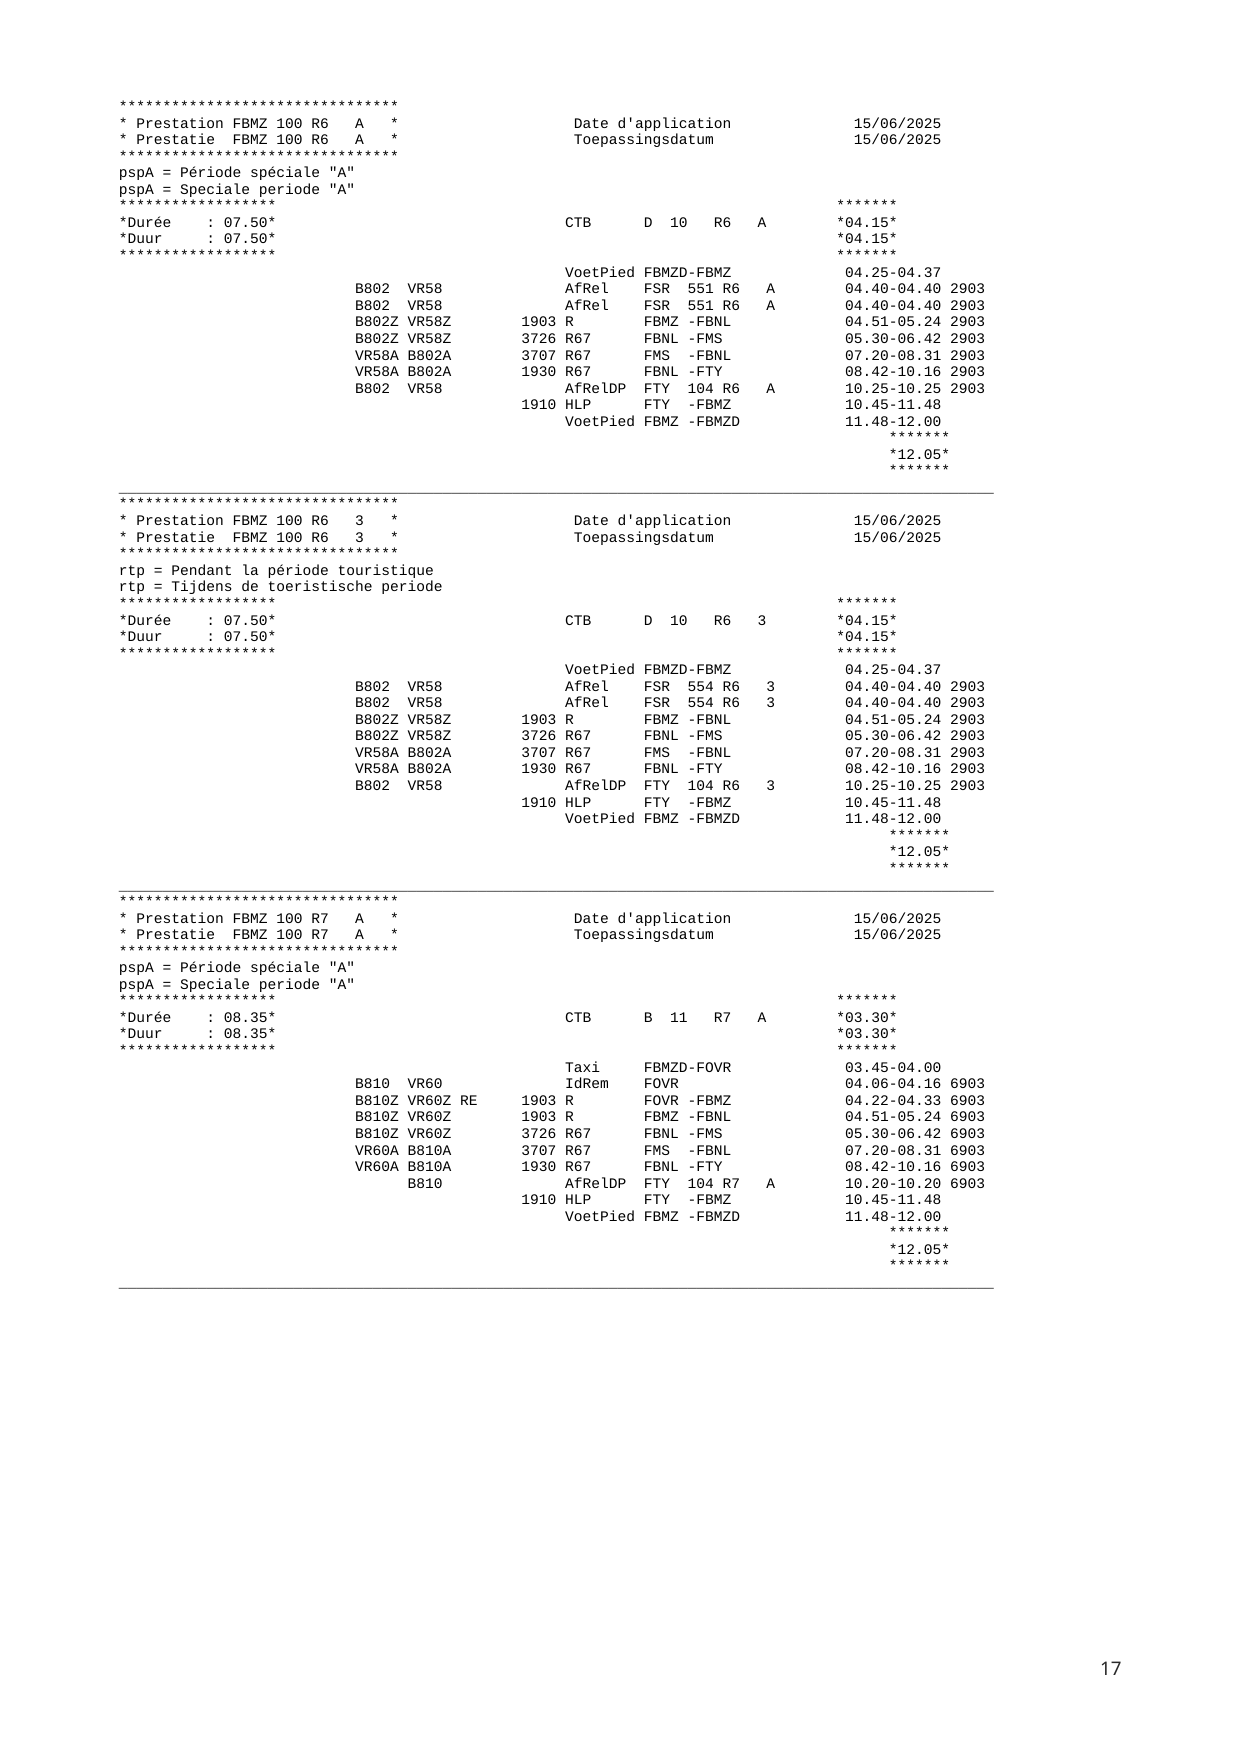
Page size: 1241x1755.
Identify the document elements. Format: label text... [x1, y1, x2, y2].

text ******************************** * Prestation FBMZ 100 R6 3 * Date d'application 15/06/2025 * Prestatie FBMZ 100 R6 3 * Toepassingsdatum 15/06/2025 ******************************** rtp = Pendant la période touristique rtp = Tijdens de toeristische periode ****************** ******* *Durée : 07.50* CTB D 10 R6 3 *04.15* *Duur : 07.50* *04.15* ****************** ******* VoetPied FBMZD-FBMZ 04.25-04.37 B802 VR58 AfRel FSR 554 R6 3 04.40-04.40 2903 B802 VR58 AfRel FSR 554 R6 3 04.40-04.40 2903 B802Z VR58Z 1903 R FBMZ -FBNL 04.51-05.24 2903 B802Z VR58Z 3726 R67 FBNL -FMS 05.30-06.42 2903 VR58A B802A 3707 R67 FMS -FBNL 07.20-08.31 2903 VR58A B802A 1930 R67 FBNL -FTY 08.42-10.16 2903 B802 VR58 AfRelDP FTY 104 R6 3 10.25-10.25 2903 1910 HLP FTY -FBMZ 10.45-11.48 VoetPied FBMZ -FBMZD 11.48-12.00 ******* *12.05* ******* ____________________________________________________________________________________________________ [119, 497, 1122, 894]
text ******************************** * Prestation FBMZ 100 R6 A * Date d'application 15/06/2025 * Prestatie FBMZ 100 R6 A * Toepassingsdatum 15/06/2025 ******************************** pspA = Période spéciale "A" pspA = Speciale periode "A" ****************** ******* *Durée : 07.50* CTB D 10 R6 A *04.15* *Duur : 07.50* *04.15* ****************** ******* VoetPied FBMZD-FBMZ 04.25-04.37 B802 VR58 AfRel FSR 551 R6 A 04.40-04.40 2903 B802 VR58 AfRel FSR 551 R6 A 04.40-04.40 2903 B802Z VR58Z 1903 R FBMZ -FBNL 04.51-05.24 2903 B802Z VR58Z 3726 R67 FBNL -FMS 05.30-06.42 2903 VR58A B802A 3707 R67 FMS -FBNL 07.20-08.31 2903 VR58A B802A 1930 R67 FBNL -FTY 08.42-10.16 2903 B802 VR58 AfRelDP FTY 104 R6 A 10.25-10.25 2903 1910 HLP FTY -FBMZ 10.45-11.48 VoetPied FBMZ -FBMZD 11.48-12.00 ******* *12.05* ******* ____________________________________________________________________________________________________ [119, 99, 1122, 497]
text ******************************** * Prestation FBMZ 100 R7 A * Date d'application 15/06/2025 * Prestatie FBMZ 100 R7 A * Toepassingsdatum 15/06/2025 ******************************** pspA = Période spéciale "A" pspA = Speciale periode "A" ****************** ******* *Durée : 08.35* CTB B 11 R7 A *03.30* *Duur : 08.35* *03.30* ****************** ******* Taxi FBMZD-FOVR 03.45-04.00 B810 VR60 IdRem FOVR 04.06-04.16 6903 B810Z VR60Z RE 1903 R FOVR -FBMZ 04.22-04.33 6903 B810Z VR60Z 1903 R FBMZ -FBNL 04.51-05.24 6903 B810Z VR60Z 3726 R67 FBNL -FMS 05.30-06.42 6903 VR60A B810A 3707 R67 FMS -FBNL 07.20-08.31 6903 VR60A B810A 1930 R67 FBNL -FTY 08.42-10.16 6903 B810 AfRelDP FTY 104 R7 A 10.20-10.20 6903 1910 HLP FTY -FBMZ 10.45-11.48 VoetPied FBMZ -FBMZD 11.48-12.00 ******* *12.05* ******* ____________________________________________________________________________________________________ [119, 894, 1122, 1292]
